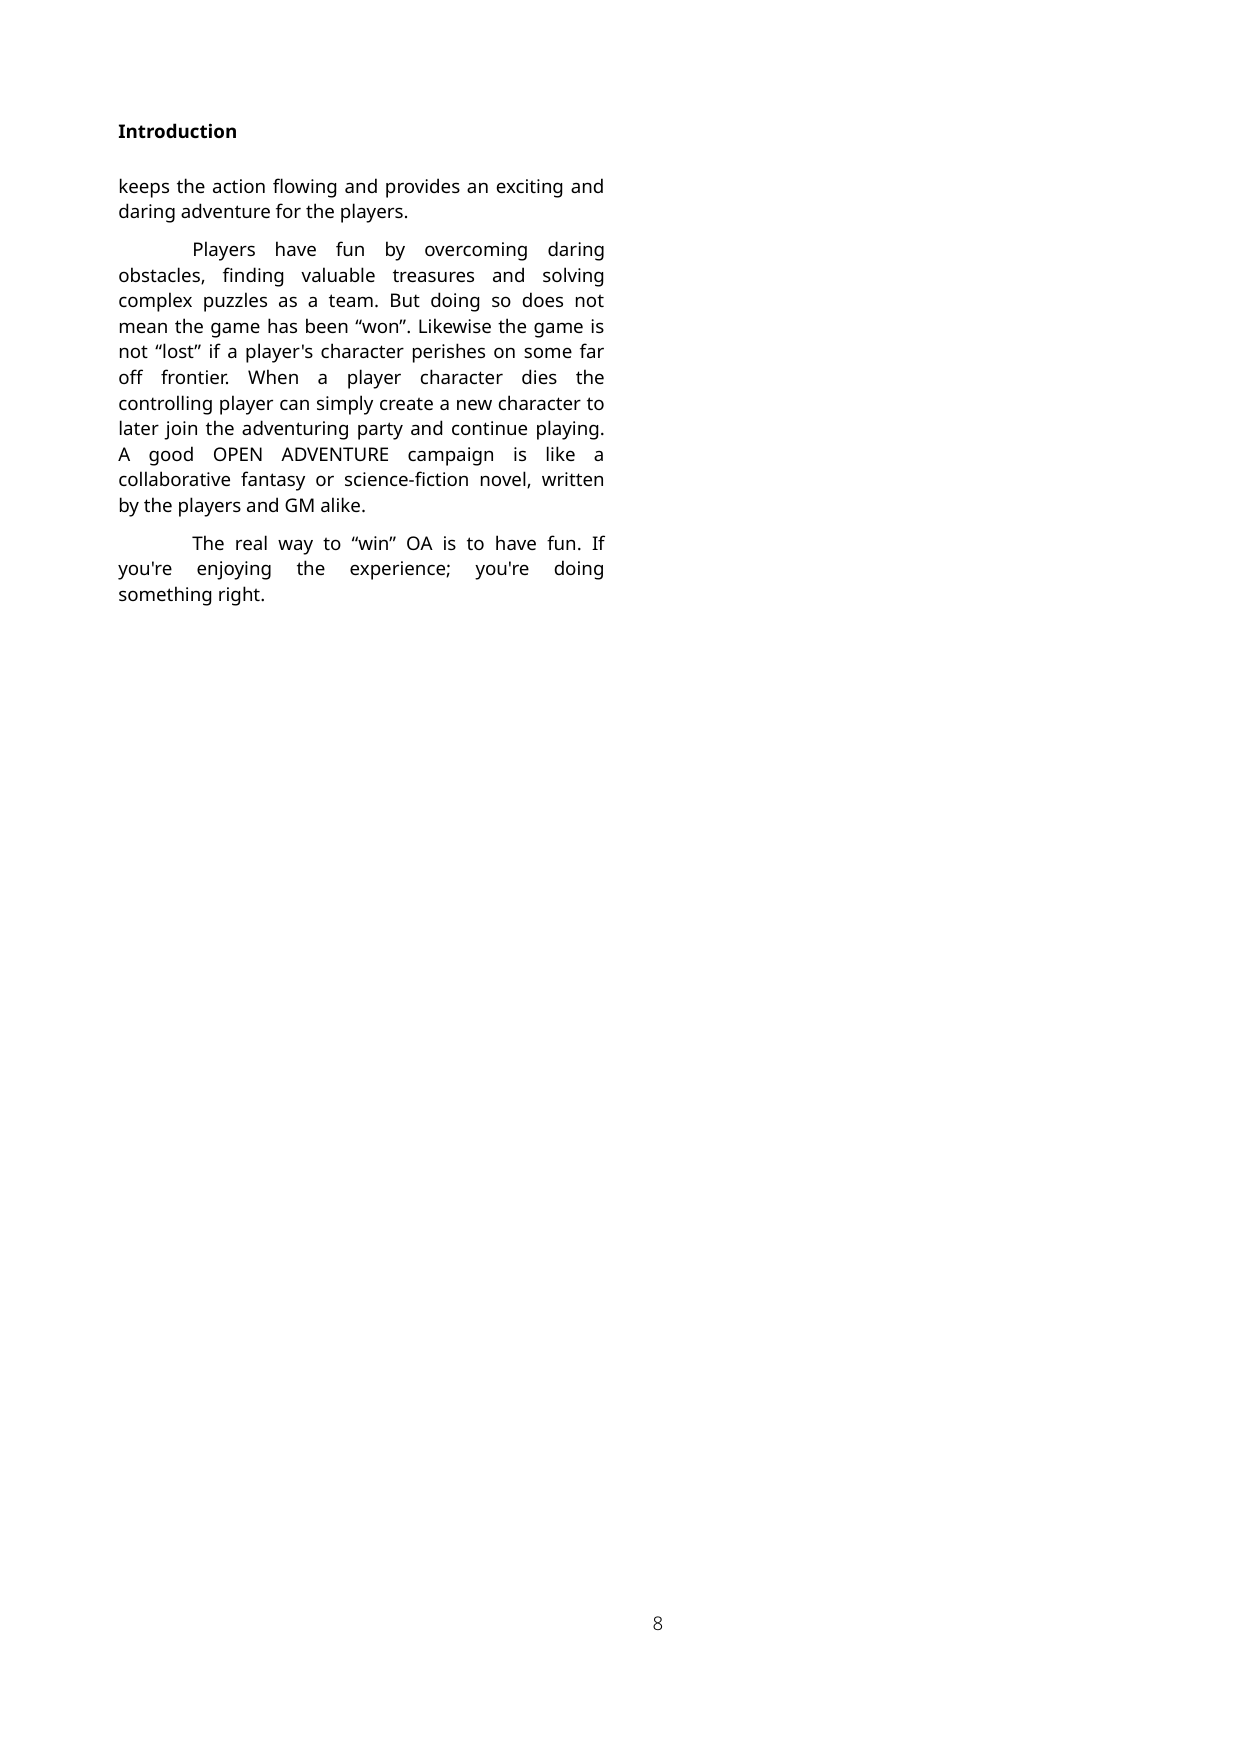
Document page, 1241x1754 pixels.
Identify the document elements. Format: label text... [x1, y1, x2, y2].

text keeps the action flowing and provides an exciting and daring adventure for the players. [118, 173, 605, 224]
text Players have fun by overcoming daring obstacles, finding valuable treasures and solving complex puzzles as a team. But doing so does not mean the game has been “won”. Likewise the game is not “lost” if a player's character perishes on some far off frontier. When a player character dies the controlling player can simply create a new character to later join the adventuring party and continue playing. A good OPEN ADVENTURE campaign is like a collaborative fantasy or science-fiction novel, written by the players and GM alike. [118, 237, 605, 517]
text The real way to “win” OA is to have fun. If you're enjoying the experience; you're doing something right. [118, 530, 605, 606]
